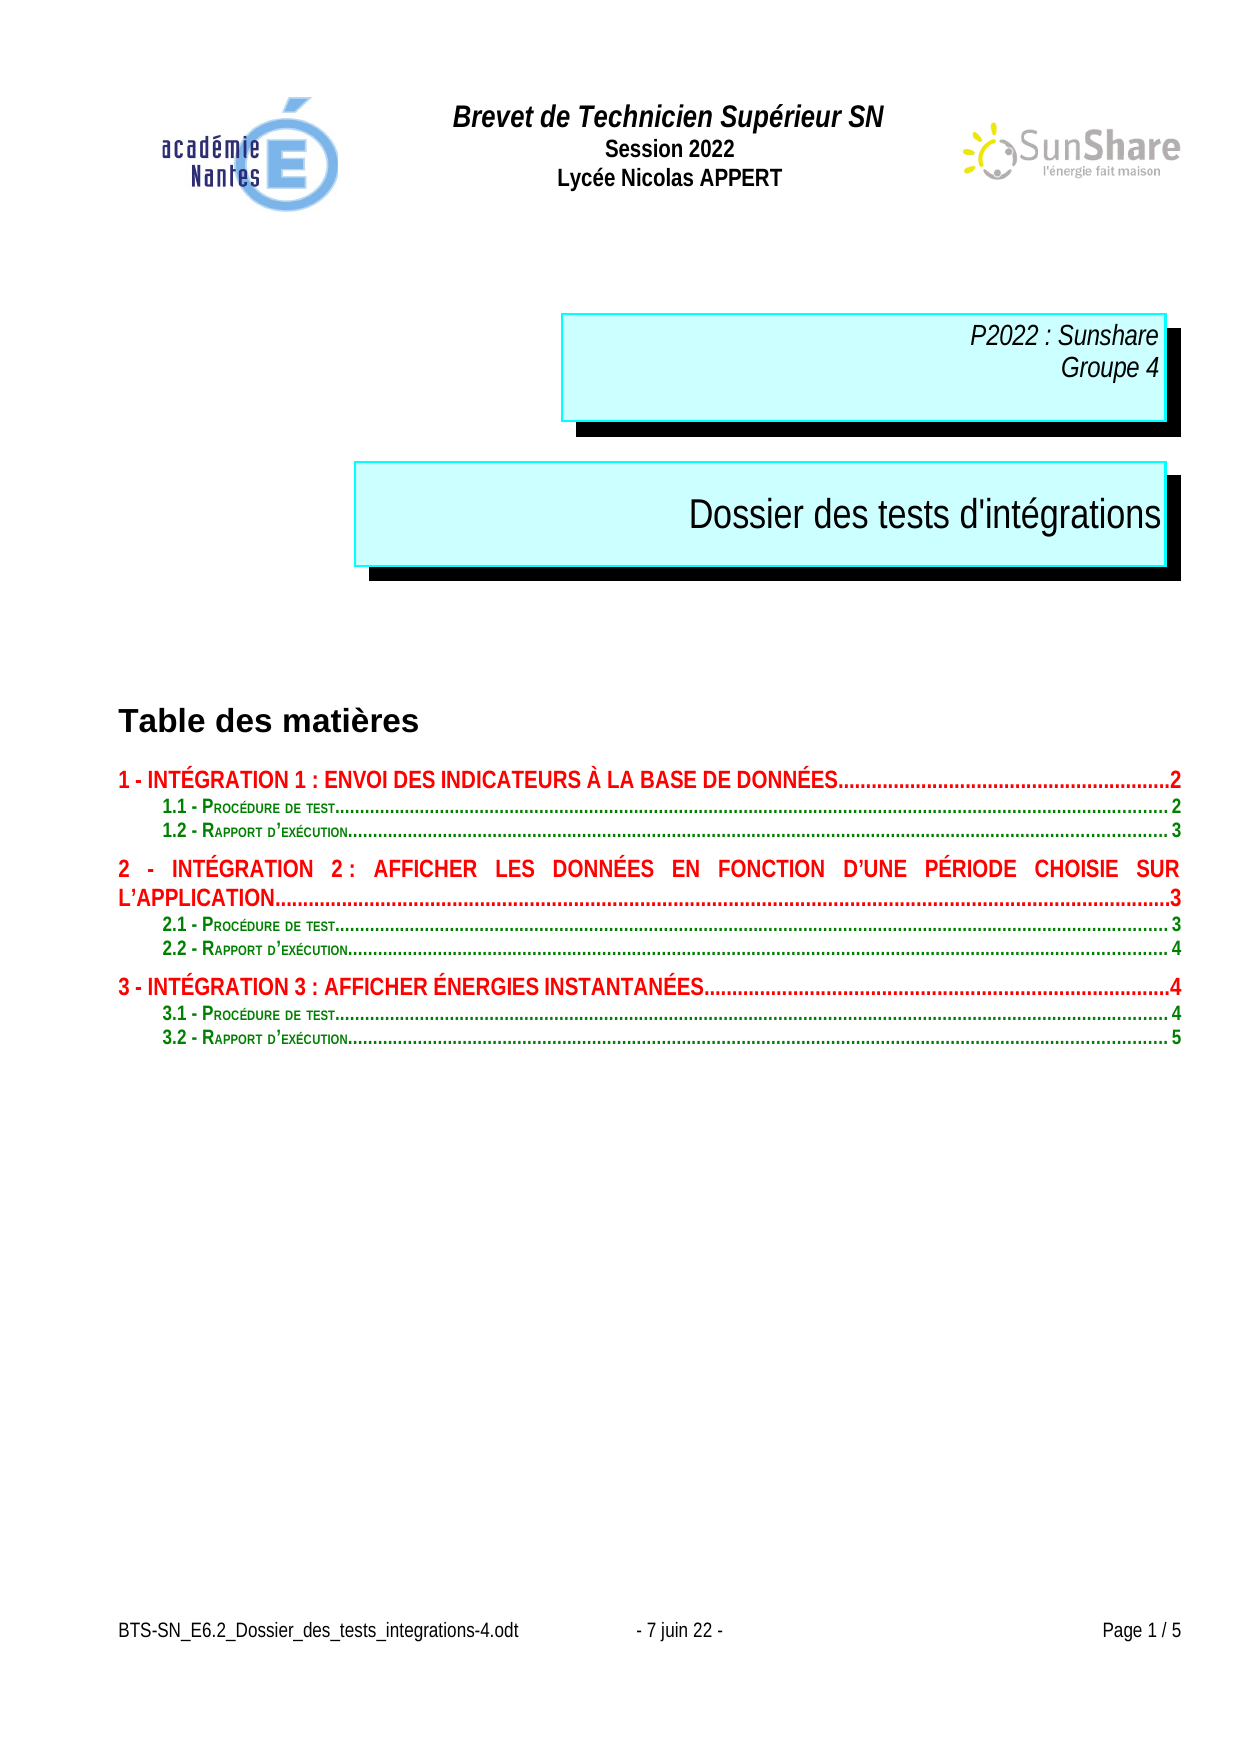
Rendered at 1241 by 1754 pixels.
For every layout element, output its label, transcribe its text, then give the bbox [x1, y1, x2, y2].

picture [162, 97, 339, 212]
text P2022 : Sunshare [563, 315, 1164, 346]
text 3.2 - Rapport d’exécution 5 [162, 1025, 1181, 1049]
text 2.2 - Rapport d’exécution 4 [162, 936, 1181, 960]
text 1 - Intégration 1 : Envoi des indicateurs à la base de données 2 [118, 764, 1181, 793]
text 3 - Intégration 3 : Afficher énergies instantanées 4 [118, 972, 1181, 1001]
text 2.1 - Procédure de test 3 [162, 912, 1181, 936]
picture [957, 121, 1182, 181]
text Dossier des tests d'intégrations [356, 485, 1164, 533]
text 1.2 - Rapport d’exécution 3 [162, 817, 1181, 841]
text 1.1 - Procédure de test 2 [162, 793, 1181, 817]
text Groupe 4 [563, 346, 1164, 379]
text 3.1 - Procédure de test 4 [162, 1001, 1181, 1025]
subtitle Table des matières [118, 702, 1181, 739]
text 2 - Intégration 2 : Afficher les données en fonction d’une période choisie sur l’application 3 [118, 854, 1181, 912]
